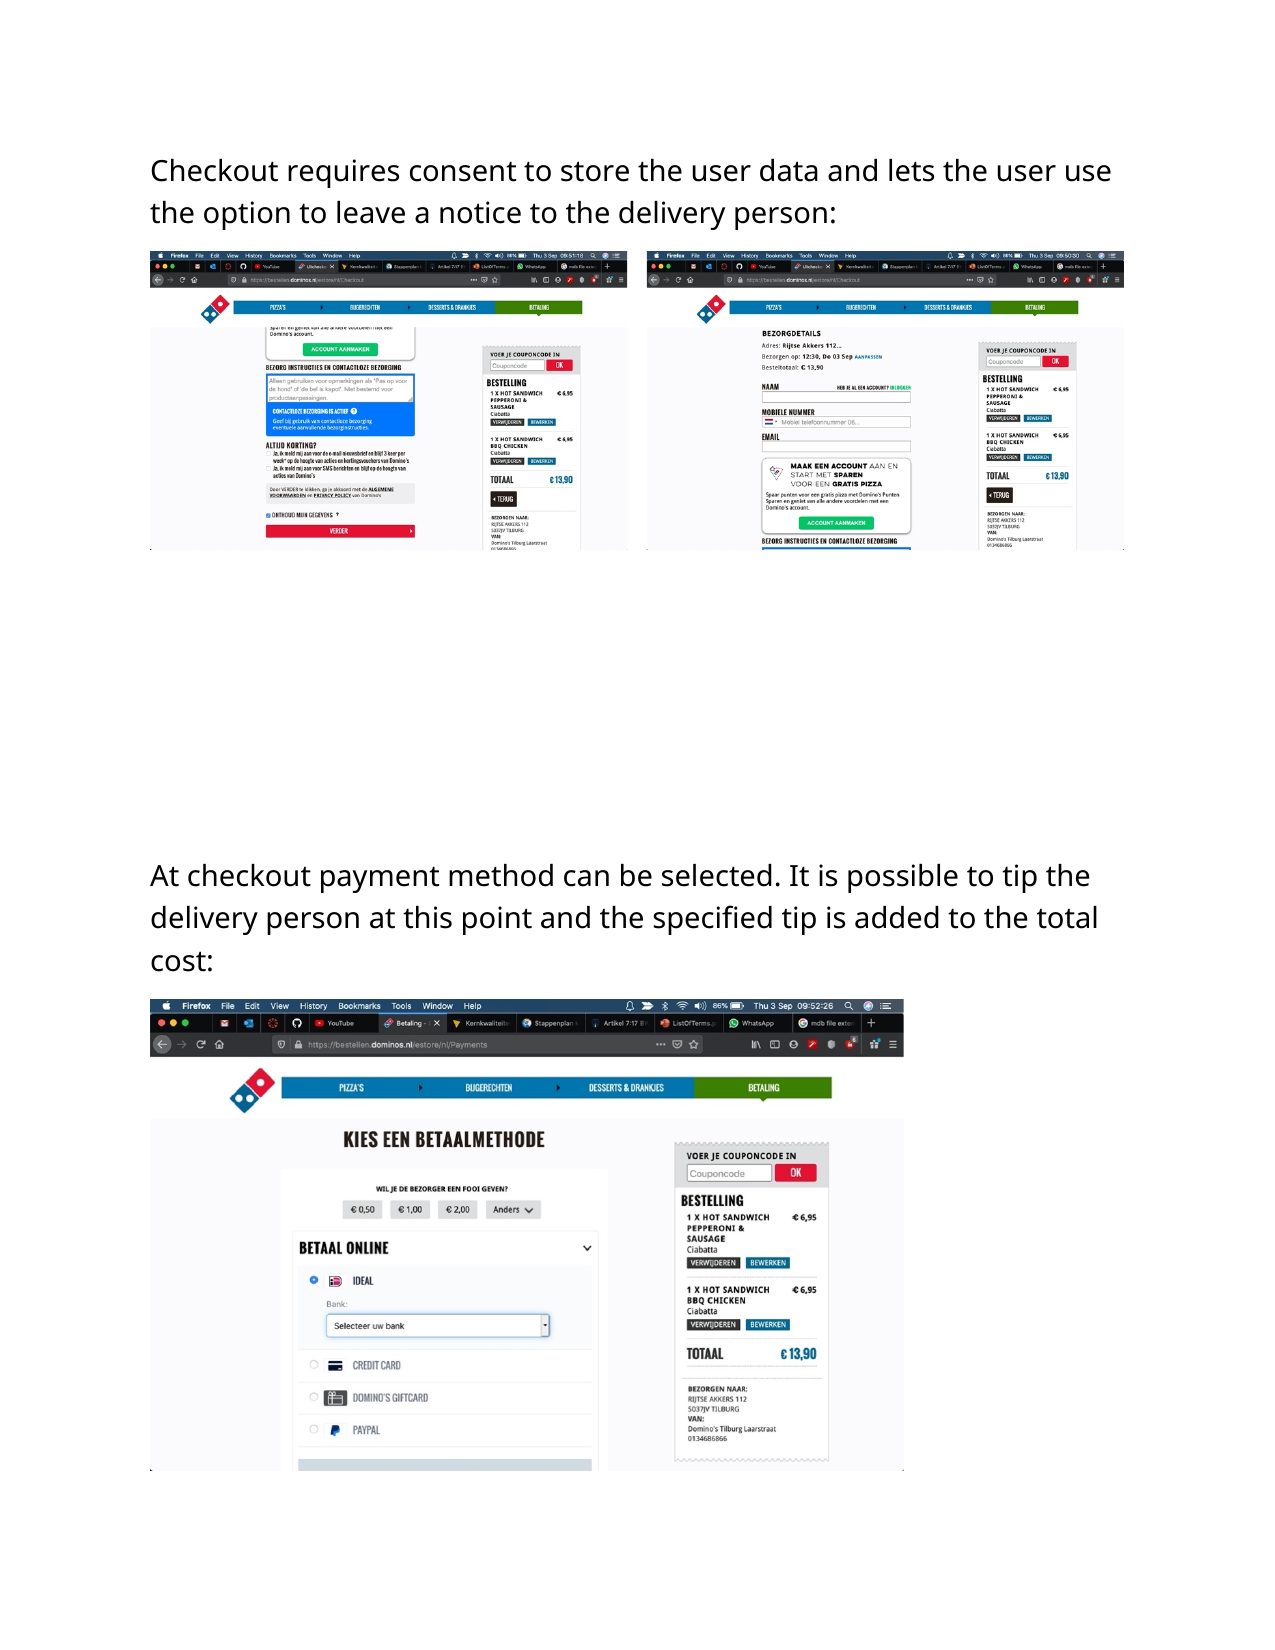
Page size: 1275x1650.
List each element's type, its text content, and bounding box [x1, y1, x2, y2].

text At checkout payment method can be selected. It is possible to tip the delivery person at this point and the specified tip is added to the total cost: [150, 855, 1125, 980]
picture [150, 251, 628, 550]
text Checkout requires consent to store the user data and lets the user use the option to leave a notice to the delivery person: [150, 150, 1125, 232]
picture [646, 251, 1124, 550]
picture [150, 999, 904, 1471]
